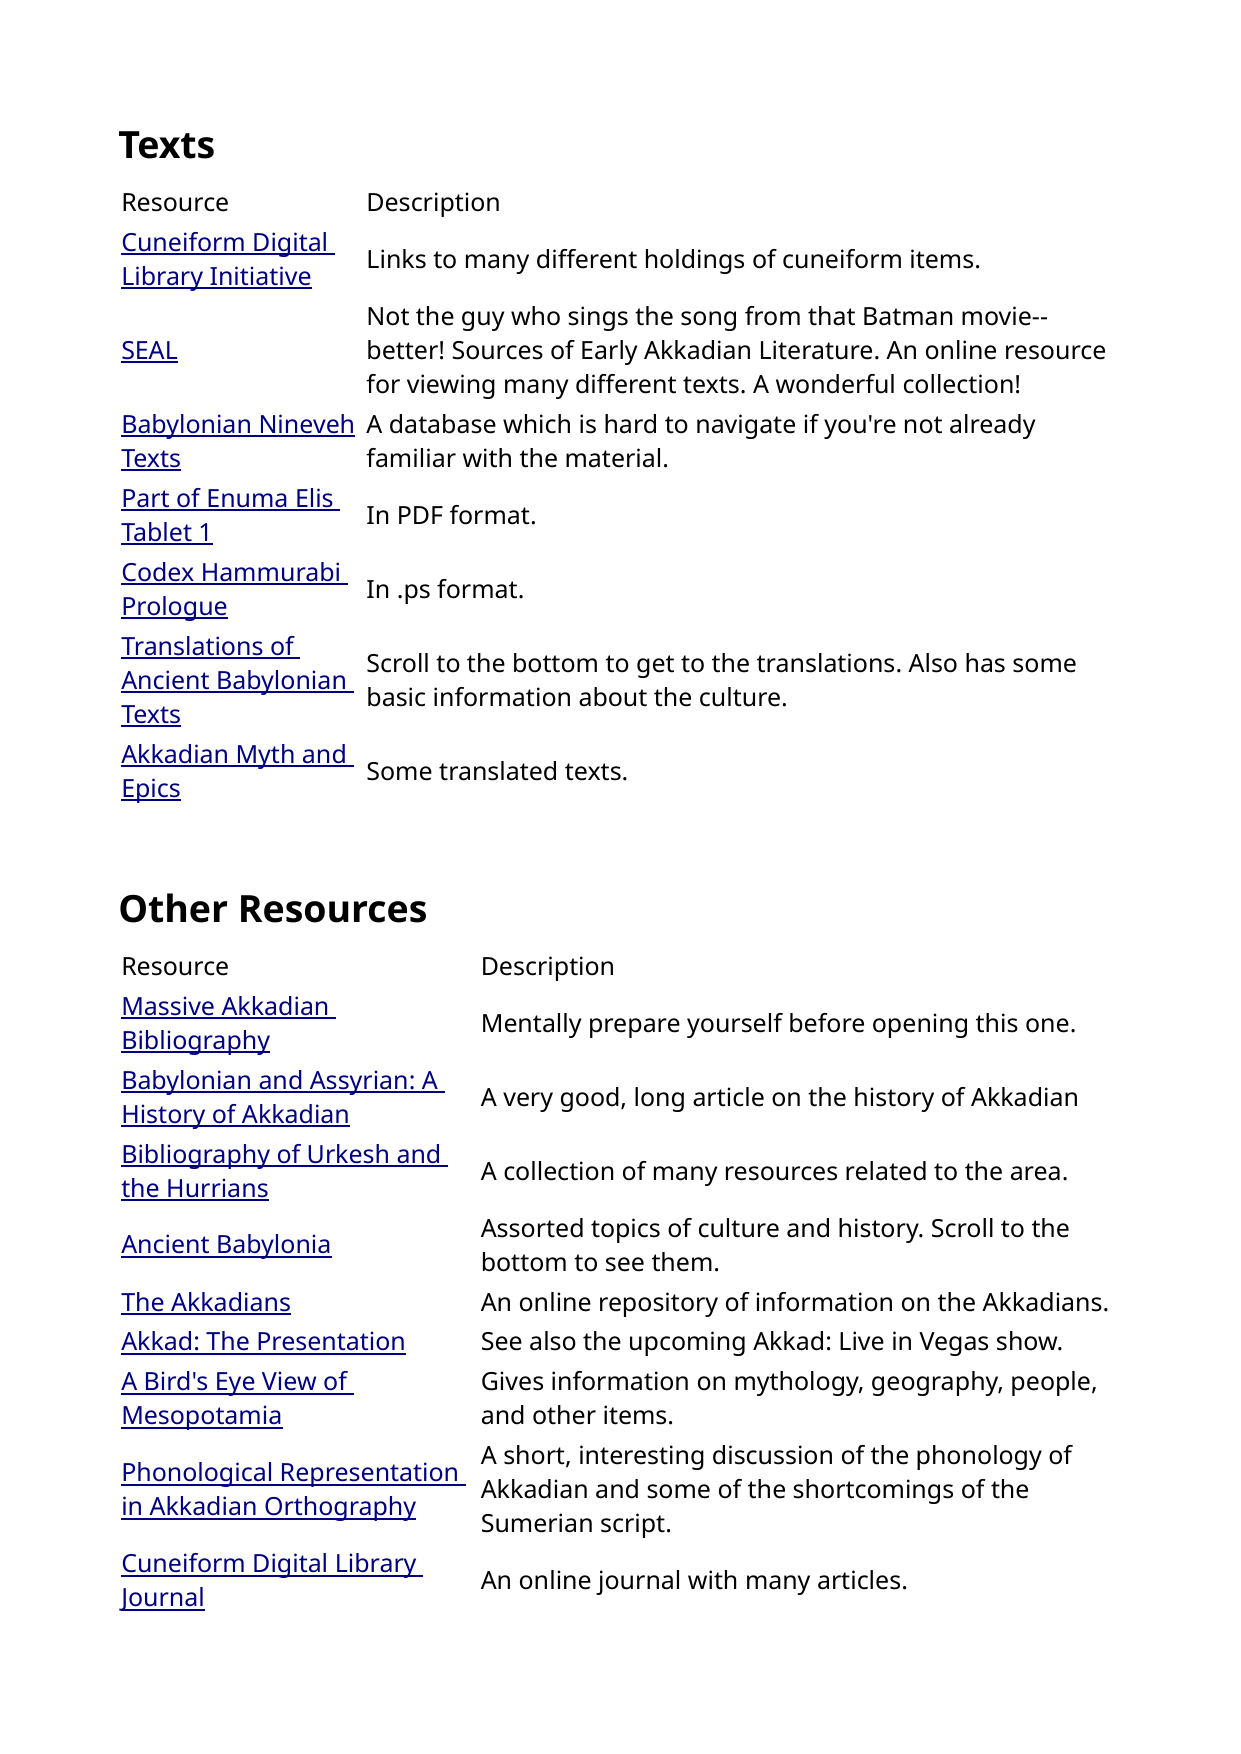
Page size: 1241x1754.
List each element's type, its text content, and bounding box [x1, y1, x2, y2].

table_cell Translations of Ancient Babylonian Texts [118, 625, 363, 733]
table_cell Bibliography of Urkesh and the Hurrians [118, 1133, 478, 1207]
table_cell Ancient Babylonia [118, 1207, 478, 1281]
table_cell Assorted topics of culture and history. Scroll to the bottom to see them. [478, 1207, 1122, 1281]
table_cell Cuneiform Digital Library Initiative [118, 222, 363, 296]
table_cell Cuneiform Digital Library Journal [118, 1543, 478, 1617]
subtitle Texts [118, 118, 1122, 169]
table_header Resource [118, 946, 478, 985]
table_cell A very good, long article on the history of Akkadian [478, 1059, 1122, 1133]
table_cell An online repository of information on the Akkadians. [478, 1281, 1122, 1321]
table_cell Codex Hammurabi Prologue [118, 551, 363, 625]
table_cell Massive Akkadian Bibliography [118, 985, 478, 1059]
table_cell SEAL [118, 296, 363, 403]
table_header Description [363, 182, 1122, 222]
table_cell Not the guy who sings the song from that Batman movie--better! Sources of Early Akkadian Literature. An online resource for viewing many different texts. A wonderful collection! [363, 296, 1122, 403]
table_cell Links to many different holdings of cuneiform items. [363, 222, 1122, 296]
table_cell Some translated texts. [363, 734, 1122, 807]
table_cell Akkad: The Presentation [118, 1321, 478, 1361]
table_cell In PDF format. [363, 478, 1122, 551]
table_header Resource [118, 182, 363, 222]
table_cell Part of Enuma Elis Tablet 1 [118, 478, 363, 551]
table_cell Mentally prepare yourself before opening this one. [478, 985, 1122, 1059]
table_cell Phonological Representation in Akkadian Orthography [118, 1435, 478, 1543]
table_cell A short, interesting discussion of the phonology of Akkadian and some of the shortcomings of the Sumerian script. [478, 1435, 1122, 1543]
subtitle Other Resources [118, 882, 1122, 933]
table_cell See also the upcoming Akkad: Live in Vegas show. [478, 1321, 1122, 1361]
table_cell In .ps format. [363, 551, 1122, 625]
table_cell A Bird's Eye View of Mesopotamia [118, 1361, 478, 1435]
table_cell A collection of many resources related to the area. [478, 1133, 1122, 1207]
table_cell An online journal with many articles. [478, 1543, 1122, 1617]
table_header Description [478, 946, 1122, 985]
table_cell Babylonian and Assyrian: A History of Akkadian [118, 1059, 478, 1133]
table_cell A database which is hard to navigate if you're not already familiar with the material. [363, 404, 1122, 477]
table_cell Gives information on mythology, geography, people, and other items. [478, 1361, 1122, 1435]
table_cell Akkadian Myth and Epics [118, 734, 363, 807]
table_cell Babylonian Nineveh Texts [118, 404, 363, 477]
table_cell The Akkadians [118, 1281, 478, 1321]
table_cell Scroll to the bottom to get to the translations. Also has some basic information about the culture. [363, 625, 1122, 733]
